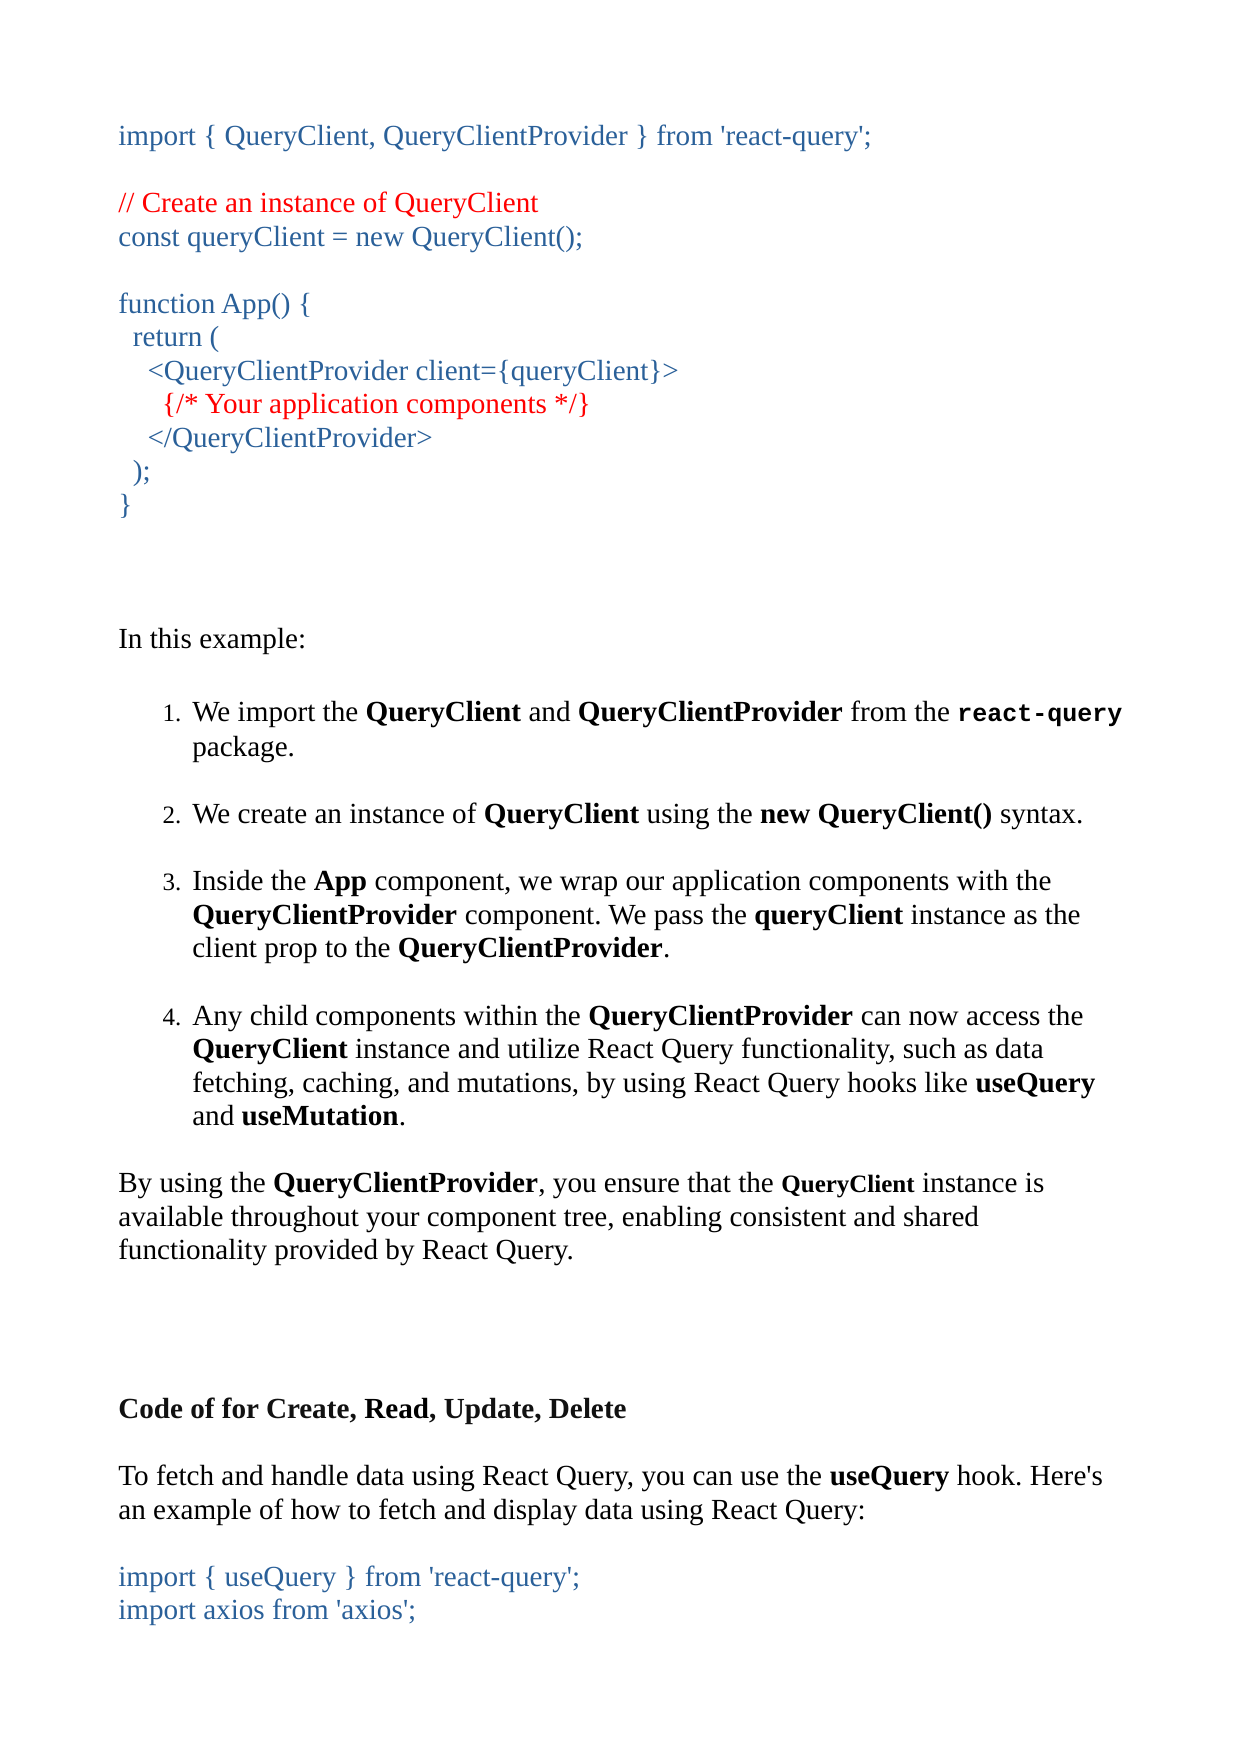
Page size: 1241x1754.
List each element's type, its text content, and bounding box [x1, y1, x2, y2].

text {/* Your application components */} [118, 386, 1122, 420]
text To fetch and handle data using React Query, you can use the useQuery hook. Here's an example of how to fetch and display data using React Query: [118, 1458, 1122, 1525]
text // Create an instance of QueryClient [118, 185, 1122, 219]
text By using the QueryClientProvider, you ensure that the QueryClient instance is available throughout your component tree, enabling consistent and shared functionality provided by React Query. [118, 1165, 1122, 1266]
list We import the QueryClient and QueryClientProvider from the react-query package. [162, 694, 1122, 763]
text ); [118, 453, 1122, 487]
text </QueryClientProvider> [118, 420, 1122, 453]
text In this example: [118, 621, 1122, 655]
text import axios from 'axios'; [118, 1592, 1122, 1626]
text return ( [118, 319, 1122, 353]
text <QueryClientProvider client={queryClient}> [118, 353, 1122, 386]
text import { QueryClient, QueryClientProvider } from 'react-query'; [118, 118, 1122, 152]
text Code of for Create, Read, Update, Delete [118, 1391, 1122, 1425]
text function App() { [118, 286, 1122, 319]
list Inside the App component, we wrap our application components with the QueryClientProvider component. We pass the queryClient instance as the client prop to the QueryClientProvider. [162, 863, 1122, 964]
text const queryClient = new QueryClient(); [118, 219, 1122, 252]
text import { useQuery } from 'react-query'; [118, 1559, 1122, 1592]
text } [118, 487, 1122, 521]
list We create an instance of QueryClient using the new QueryClient() syntax. [162, 796, 1122, 830]
list Any child components within the QueryClientProvider can now access the QueryClient instance and utilize React Query functionality, such as data fetching, caching, and mutations, by using React Query hooks like useQuery and useMutation. [162, 998, 1122, 1132]
